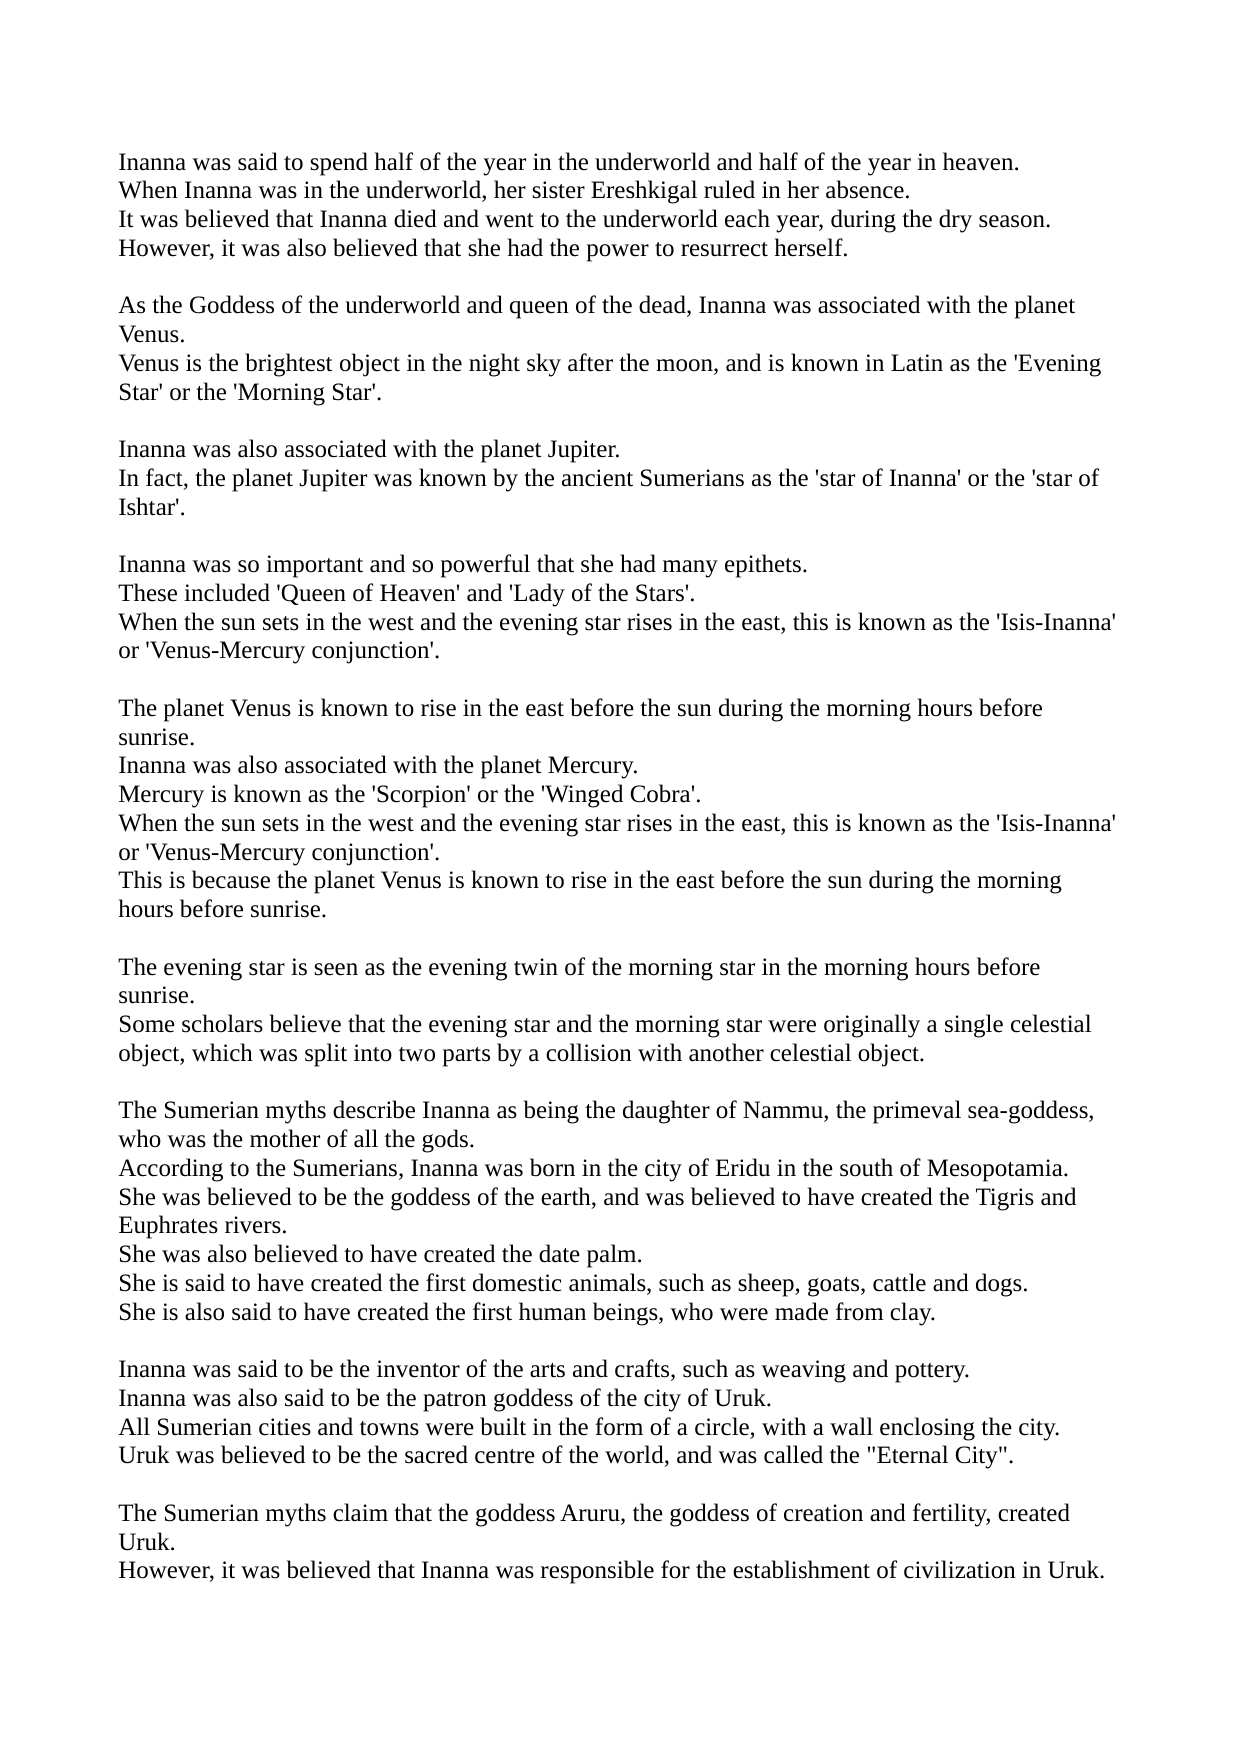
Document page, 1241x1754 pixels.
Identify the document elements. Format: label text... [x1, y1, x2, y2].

text Inanna was also associated with the planet Mercury. [118, 751, 1122, 779]
text When Inanna was in the underworld, her sister Ereshkigal ruled in her absence. [118, 176, 1122, 204]
text The planet Venus is known to rise in the east before the sun during the morning hours before sunrise. [118, 693, 1122, 751]
text As the Goddess of the underworld and queen of the dead, Inanna was associated with the planet Venus. [118, 291, 1122, 348]
text She is said to have created the first domestic animals, such as sheep, goats, cattle and dogs. [118, 1268, 1122, 1297]
text When the sun sets in the west and the evening star rises in the east, this is known as the 'Isis-Inanna' or 'Venus-Mercury conjunction'. [118, 808, 1122, 866]
text These included 'Queen of Heaven' and 'Lady of the Stars'. [118, 578, 1122, 607]
text The Sumerian myths claim that the goddess Aruru, the goddess of creation and fertility, created Uruk. [118, 1498, 1122, 1556]
text In fact, the planet Jupiter was known by the ancient Sumerians as the 'star of Inanna' or the 'star of Ishtar'. [118, 463, 1122, 521]
text According to the Sumerians, Inanna was born in the city of Eridu in the south of Mesopotamia. [118, 1153, 1122, 1182]
text She was also believed to have created the date palm. [118, 1239, 1122, 1268]
text She was believed to be the goddess of the earth, and was believed to have created the Tigris and Euphrates rivers. [118, 1182, 1122, 1239]
text Inanna was said to spend half of the year in the underworld and half of the year in heaven. [118, 147, 1122, 176]
text However, it was also believed that she had the power to resurrect herself. [118, 233, 1122, 262]
text She is also said to have created the first human beings, who were made from clay. [118, 1297, 1122, 1326]
text Some scholars believe that the evening star and the morning star were originally a single celestial object, which was split into two parts by a collision with another celestial object. [118, 1009, 1122, 1067]
text Mercury is known as the 'Scorpion' or the 'Winged Cobra'. [118, 779, 1122, 808]
text Inanna was also said to be the patron goddess of the city of Uruk. [118, 1383, 1122, 1412]
text When the sun sets in the west and the evening star rises in the east, this is known as the 'Isis-Inanna' or 'Venus-Mercury conjunction'. [118, 607, 1122, 664]
text However, it was believed that Inanna was responsible for the establishment of civilization in Uruk. [118, 1556, 1122, 1584]
text It was believed that Inanna died and went to the underworld each year, during the dry season. [118, 204, 1122, 233]
text Inanna was so important and so powerful that she had many epithets. [118, 549, 1122, 578]
text The Sumerian myths describe Inanna as being the daughter of Nammu, the primeval sea-goddess, who was the mother of all the gods. [118, 1096, 1122, 1153]
text This is because the planet Venus is known to rise in the east before the sun during the morning hours before sunrise. [118, 866, 1122, 923]
text Inanna was also associated with the planet Jupiter. [118, 434, 1122, 463]
text Inanna was said to be the inventor of the arts and crafts, such as weaving and pottery. [118, 1354, 1122, 1383]
text Uruk was believed to be the sacred centre of the world, and was called the "Eternal City". [118, 1441, 1122, 1469]
text Venus is the brightest object in the night sky after the moon, and is known in Latin as the 'Evening Star' or the 'Morning Star'. [118, 348, 1122, 406]
text The evening star is seen as the evening twin of the morning star in the morning hours before sunrise. [118, 952, 1122, 1009]
text All Sumerian cities and towns were built in the form of a circle, with a wall enclosing the city. [118, 1412, 1122, 1441]
